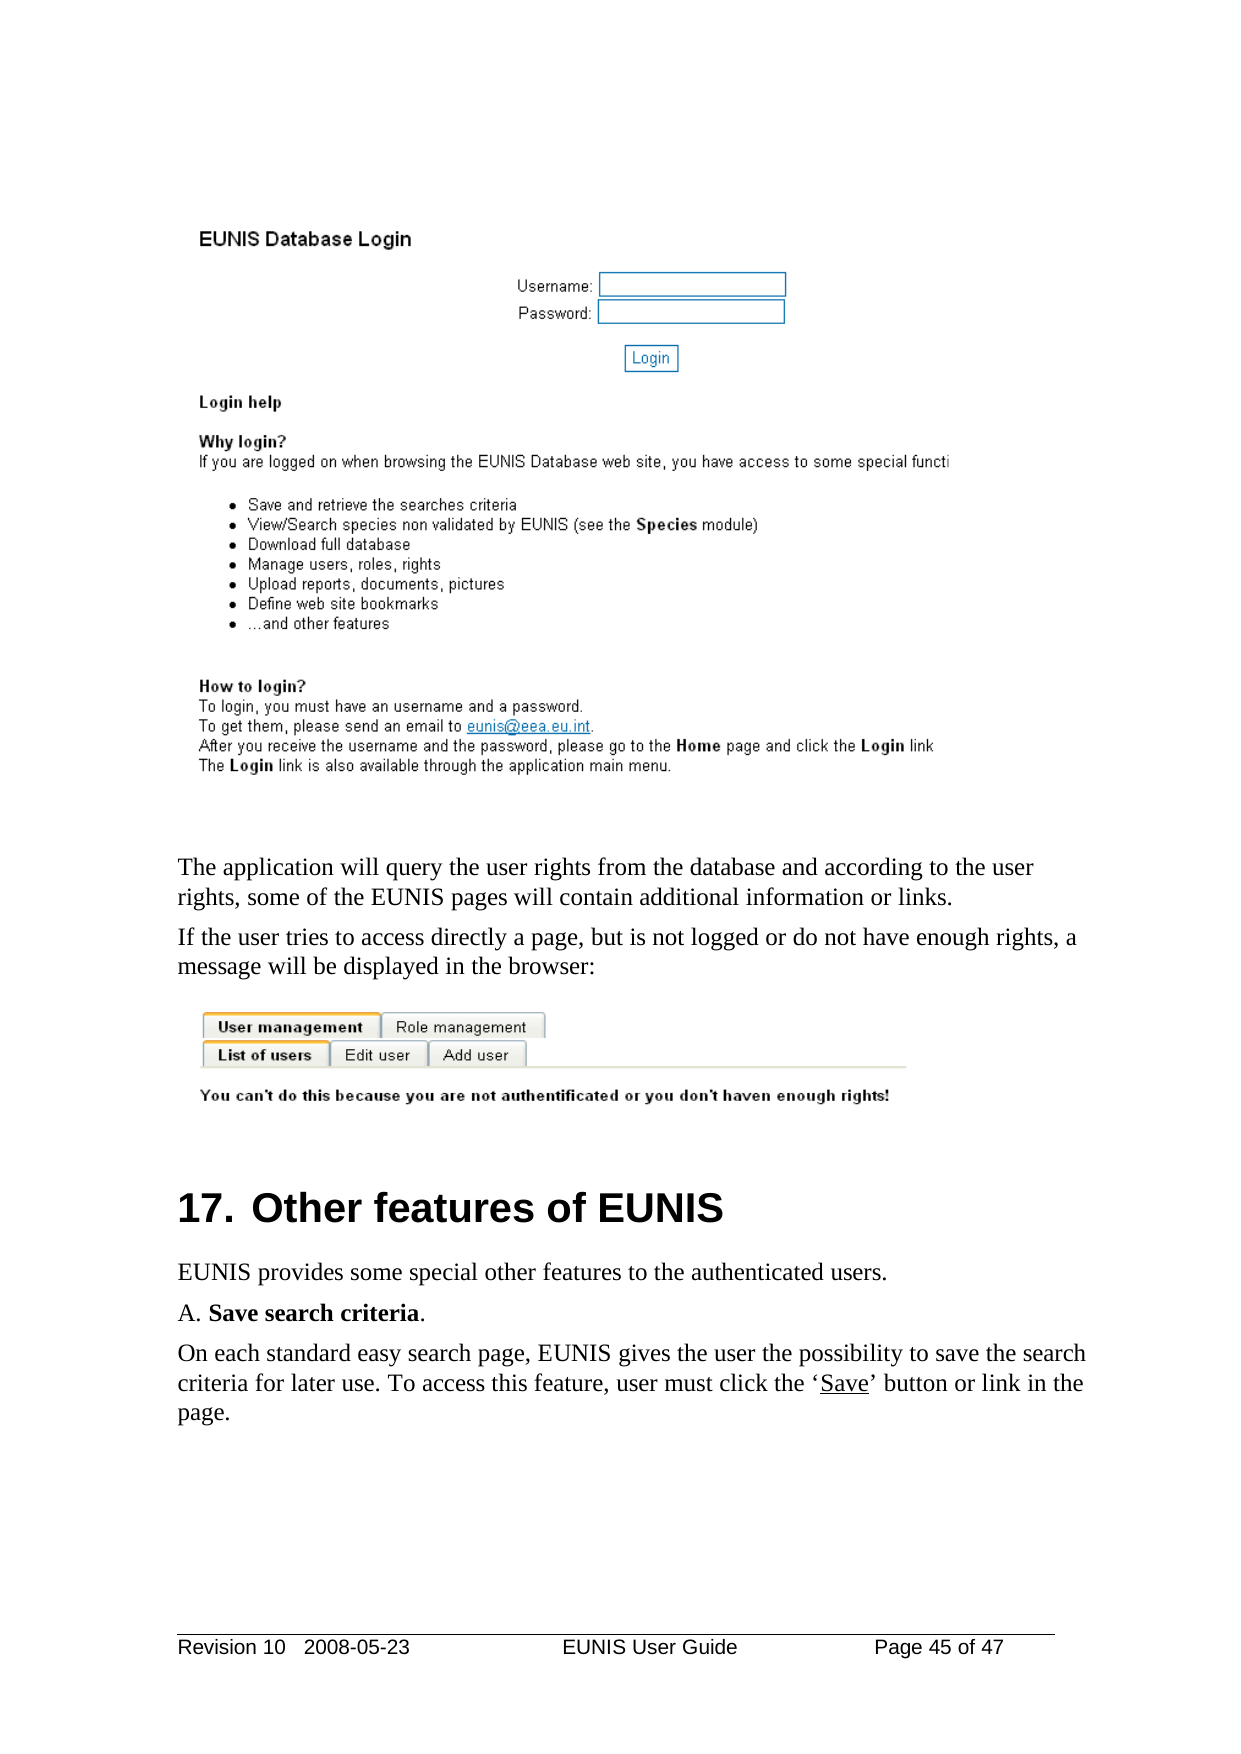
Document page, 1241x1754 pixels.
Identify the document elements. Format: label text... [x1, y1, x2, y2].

picture [193, 1001, 907, 1111]
text If the user tries to access directly a page, but is not logged or do not have enough rights, a message will be displayed in the browser: [177, 922, 1092, 980]
text EUNIS provides some special other features to the authenticated users. [177, 1257, 1092, 1286]
text A. Save search criteria. [177, 1297, 1092, 1327]
picture [193, 219, 949, 791]
subtitle Other features of EUNIS [177, 1184, 1092, 1232]
text The application will query the user rights from the database and according to the user rights, some of the EUNIS pages will contain additional information or links. [177, 852, 1092, 910]
text On each standard easy search page, EUNIS gives the user the possibility to save the search criteria for later use. To access this feature, user must click the ‘Save’ button or link in the page. [177, 1338, 1092, 1426]
